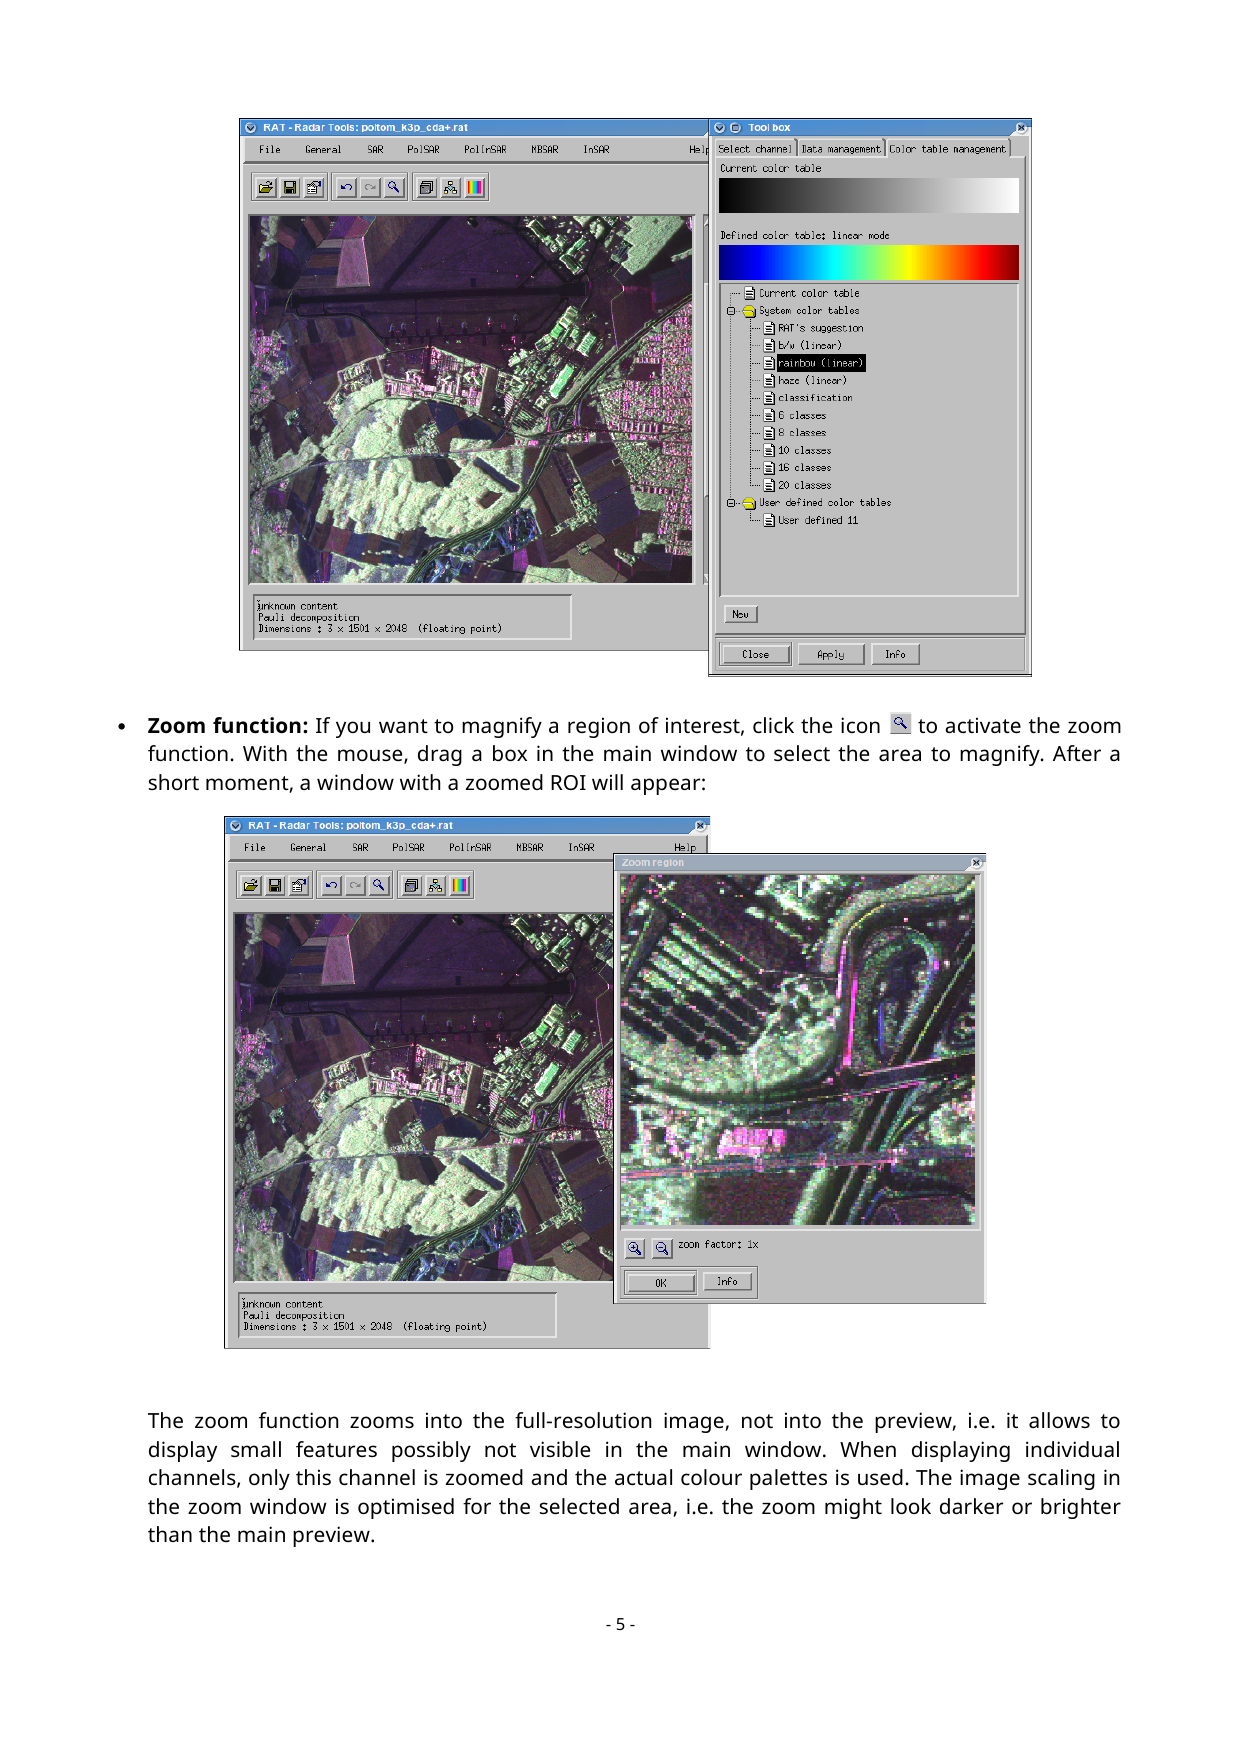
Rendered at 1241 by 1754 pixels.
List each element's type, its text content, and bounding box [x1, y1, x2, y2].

list Zoom function: If you want to magnify a region of interest, click the icon to activate the zoom function. With the mouse, drag a box in the main window to select the area to magnify. After a short moment, a window with a zoomed ROI will appear: [118, 711, 1123, 796]
picture [889, 712, 912, 734]
picture [224, 816, 987, 1349]
list The zoom function zooms into the full-resolution image, not into the preview, i.e. it allows to display small features possibly not visible in the main window. When displaying individual channels, only this channel is zoomed and the actual colour palettes is used. The image scaling in the zoom window is optimised for the selected area, i.e. the zoom might look darker or brighter than the main preview. [118, 802, 1123, 1549]
picture [239, 118, 1032, 677]
